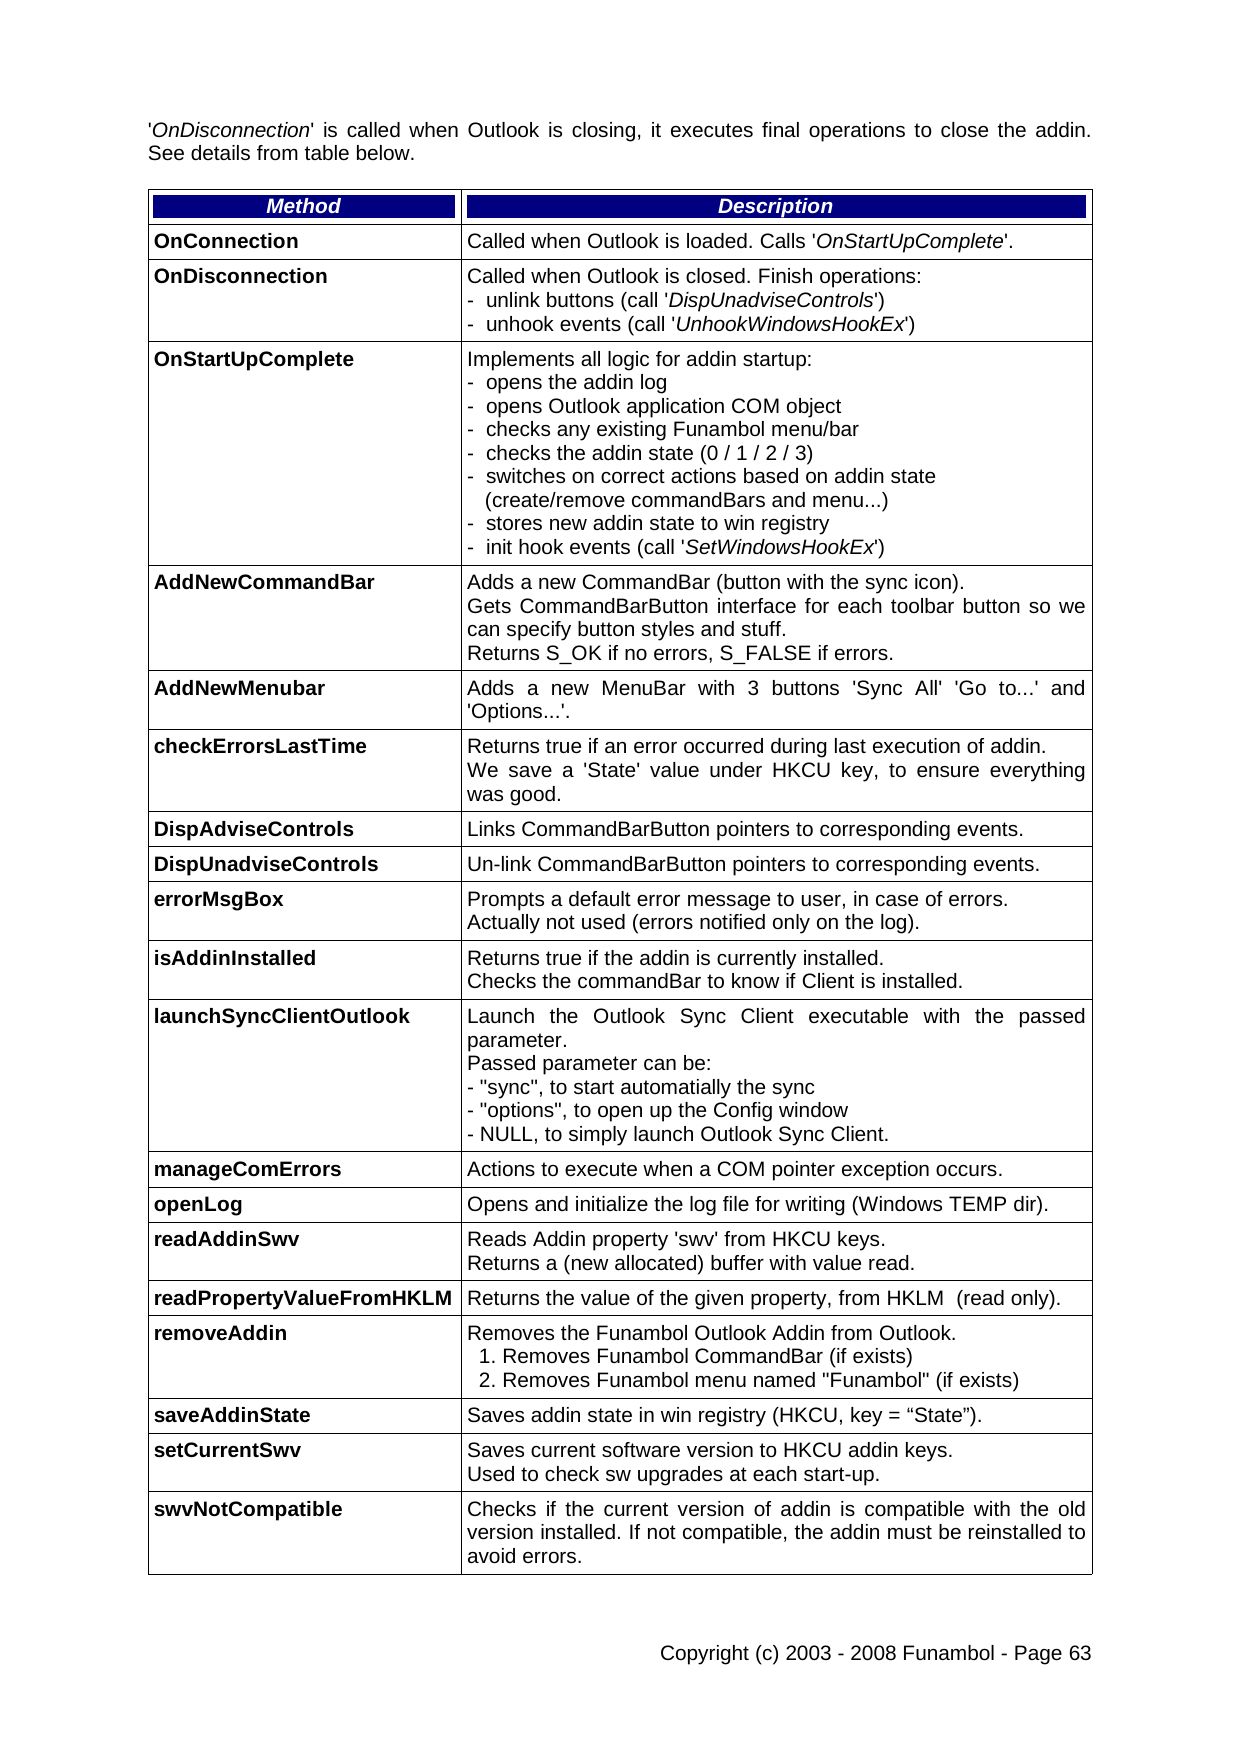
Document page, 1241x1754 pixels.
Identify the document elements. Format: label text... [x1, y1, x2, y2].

table_cell OnDisconnection [149, 260, 461, 341]
table_cell OnStartUpComplete [149, 342, 461, 565]
table_cell Removes the Funambol Outlook Addin from Outlook. 1. Removes Funambol CommandBar (if exists) 2. Removes Funambol menu named "Funambol" (if exists) [462, 1316, 1092, 1398]
table_cell Adds a new MenuBar with 3 buttons 'Sync All' 'Go to...' and 'Options...'. [462, 671, 1092, 729]
text 'OnDisconnection' is called when Outlook is closing, it executes final operations to close the addin. See details from table below. [148, 118, 1093, 165]
table_cell DispUnadviseControls [149, 847, 461, 881]
table_cell Opens and initialize the log file for writing (Windows TEMP dir). [462, 1188, 1092, 1222]
table_cell readAddinSwv [149, 1223, 461, 1280]
table_cell isAddinInstalled [149, 941, 461, 999]
table_header Method [149, 190, 461, 224]
table_cell swvNotCompatible [149, 1492, 461, 1574]
table_cell AddNewMenubar [149, 671, 461, 729]
table_cell openLog [149, 1188, 461, 1222]
table_cell Checks if the current version of addin is compatible with the old version installed. If not compatible, the addin must be reinstalled to avoid errors. [462, 1492, 1092, 1574]
table_header Description [462, 190, 1092, 224]
table_cell Actions to execute when a COM pointer exception occurs. [462, 1152, 1092, 1187]
table_cell Implements all logic for addin startup: - opens the addin log - opens Outlook application COM object - checks any existing Funambol menu/bar - checks the addin state (0 / 1 / 2 / 3) - switches on correct actions based on addin state (create/remove commandBars and menu...) - stores new addin state to win registry - init hook events (call 'SetWindowsHookEx') [462, 342, 1092, 565]
table_cell Prompts a default error message to user, in case of errors. Actually not used (errors notified only on the log). [462, 882, 1092, 940]
table_cell Saves addin state in win registry (HKCU, key = “State”). [462, 1399, 1092, 1433]
table_cell manageComErrors [149, 1152, 461, 1187]
table_cell removeAddin [149, 1316, 461, 1398]
table_cell Returns the value of the given property, from HKLM (read only). [462, 1281, 1092, 1315]
table_cell checkErrorsLastTime [149, 730, 461, 811]
table_cell DispAdviseControls [149, 812, 461, 846]
table_cell saveAddinState [149, 1399, 461, 1433]
table_cell readPropertyValueFromHKLM [149, 1281, 461, 1315]
table_cell Links CommandBarButton pointers to corresponding events. [462, 812, 1092, 846]
table_cell OnConnection [149, 225, 461, 259]
table_cell Launch the Outlook Sync Client executable with the passed parameter. Passed parameter can be: - "sync", to start automatially the sync - "options", to open up the Config window - NULL, to simply launch Outlook Sync Client. [462, 1000, 1092, 1151]
table_cell AddNewCommandBar [149, 566, 461, 670]
table_cell Called when Outlook is loaded. Calls 'OnStartUpComplete'. [462, 225, 1092, 259]
table_cell Called when Outlook is closed. Finish operations: - unlink buttons (call 'DispUnadviseControls') - unhook events (call 'UnhookWindowsHookEx') [462, 260, 1092, 341]
table_cell setCurrentSwv [149, 1434, 461, 1491]
table_cell Returns true if an error occurred during last execution of addin. We save a 'State' value under HKCU key, to ensure everything was good. [462, 730, 1092, 811]
table_cell Un-link CommandBarButton pointers to corresponding events. [462, 847, 1092, 881]
table_cell Adds a new CommandBar (button with the sync icon). Gets CommandBarButton interface for each toolbar button so we can specify button styles and stuff. Returns S_OK if no errors, S_FALSE if errors. [462, 566, 1092, 670]
table_cell launchSyncClientOutlook [149, 1000, 461, 1151]
table_cell Reads Addin property 'swv' from HKCU keys. Returns a (new allocated) buffer with value read. [462, 1223, 1092, 1280]
table_cell Returns true if the addin is currently installed. Checks the commandBar to know if Client is installed. [462, 941, 1092, 999]
table_cell Saves current software version to HKCU addin keys. Used to check sw upgrades at each start-up. [462, 1434, 1092, 1491]
table_cell errorMsgBox [149, 882, 461, 940]
